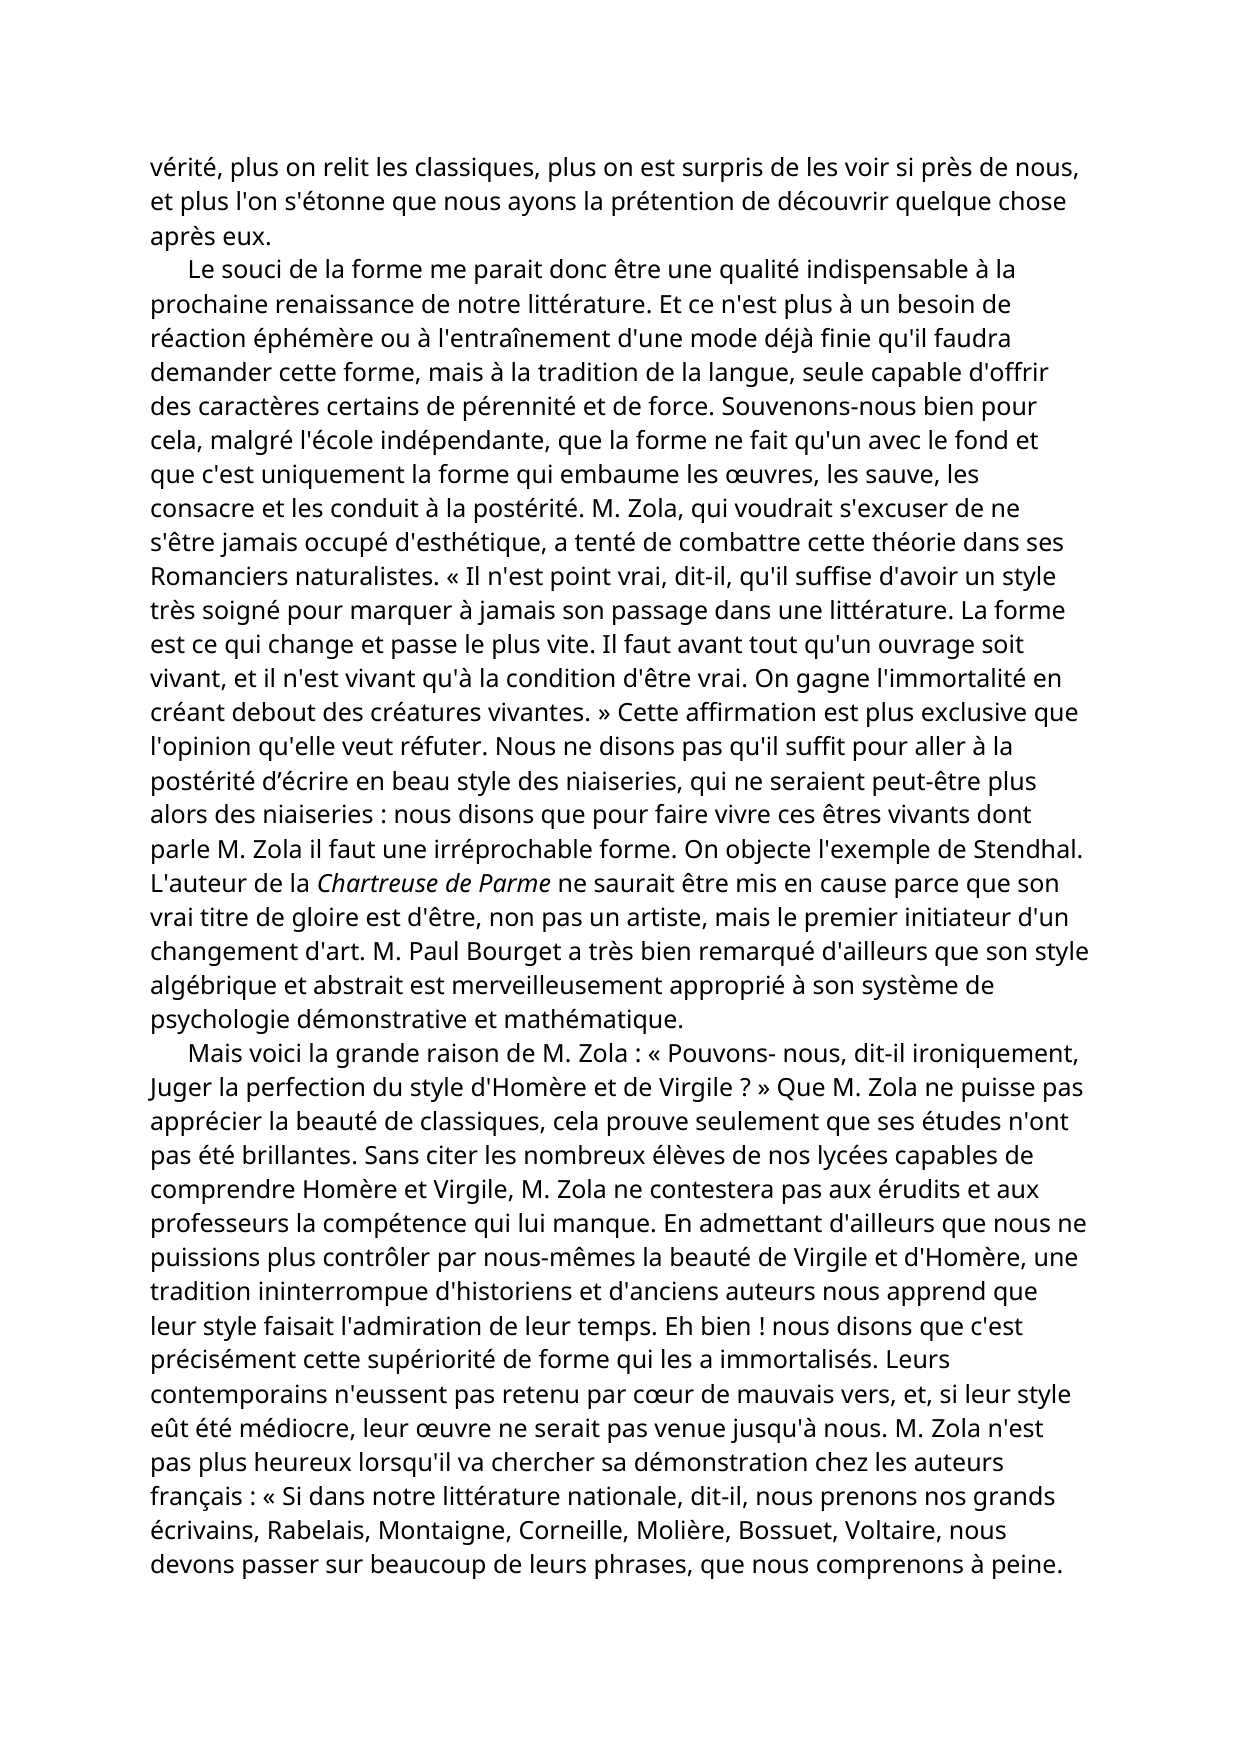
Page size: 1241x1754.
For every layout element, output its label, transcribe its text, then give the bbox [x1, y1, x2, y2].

text Mais voici la grande raison de M. Zola : « Pouvons- nous, dit-il ironiquement, Juger la perfection du style d'Homère et de Virgile ? » Que M. Zola ne puisse pas apprécier la beauté de classiques, cela prouve seulement que ses études n'ont pas été brillantes. Sans citer les nombreux élèves de nos lycées capables de comprendre Homère et Virgile, M. Zola ne contestera pas aux érudits et aux professeurs la compétence qui lui manque. En admettant d'ailleurs que nous ne puissions plus contrôler par nous-mêmes la beauté de Virgile et d'Homère, une tradition ininterrompue d'historiens et d'anciens auteurs nous apprend que leur style faisait l'admiration de leur temps. Eh bien ! nous disons que c'est précisément cette supériorité de forme qui les a immortalisés. Leurs contemporains n'eussent pas retenu par cœur de mauvais vers, et, si leur style eût été médiocre, leur œuvre ne serait pas venue jusqu'à nous. M. Zola n'est pas plus heureux lorsqu'il va chercher sa démonstration chez les auteurs français : « Si dans notre littérature nationale, dit-il, nous prenons nos grands écrivains, Rabelais, Montaigne, Corneille, Molière, Bossuet, Voltaire, nous devons passer sur beaucoup de leurs phrases, que nous comprenons à peine. [150, 1036, 1091, 1581]
text Le souci de la forme me parait donc être une qualité indispensable à la prochaine renaissance de notre littérature. Et ce n'est plus à un besoin de réaction éphémère ou à l'entraînement d'une mode déjà finie qu'il faudra demander cette forme, mais à la tradition de la langue, seule capable d'offrir des caractères certains de pérennité et de force. Souvenons-nous bien pour cela, malgré l'école indépendante, que la forme ne fait qu'un avec le fond et que c'est uniquement la forme qui embaume les œuvres, les sauve, les consacre et les conduit à la postérité. M. Zola, qui voudrait s'excuser de ne s'être jamais occupé d'esthétique, a tenté de combattre cette théorie dans ses Romanciers naturalistes. « Il n'est point vrai, dit-il, qu'il suffise d'avoir un style très soigné pour marquer à jamais son passage dans une littérature. La forme est ce qui change et passe le plus vite. Il faut avant tout qu'un ouvrage soit vivant, et il n'est vivant qu'à la condition d'être vrai. On gagne l'immortalité en créant debout des créatures vivantes. » Cette affirmation est plus exclusive que l'opinion qu'elle veut réfuter. Nous ne disons pas qu'il suffit pour aller à la postérité d’écrire en beau style des niaiseries, qui ne seraient peut-être plus alors des niaiseries : nous disons que pour faire vivre ces êtres vivants dont parle M. Zola il faut une irréprochable forme. On objecte l'exemple de Stendhal. L'auteur de la Chartreuse de Parme ne saurait être mis en cause parce que son vrai titre de gloire est d'être, non pas un artiste, mais le premier initiateur d'un changement d'art. M. Paul Bourget a très bien remarqué d'ailleurs que son style algébrique et abstrait est merveilleusement approprié à son système de psychologie démonstrative et mathématique. [150, 252, 1091, 1036]
text vérité, plus on relit les classiques, plus on est surpris de les voir si près de nous, et plus l'on s'étonne que nous ayons la prétention de découvrir quelque chose après eux. [150, 150, 1091, 252]
